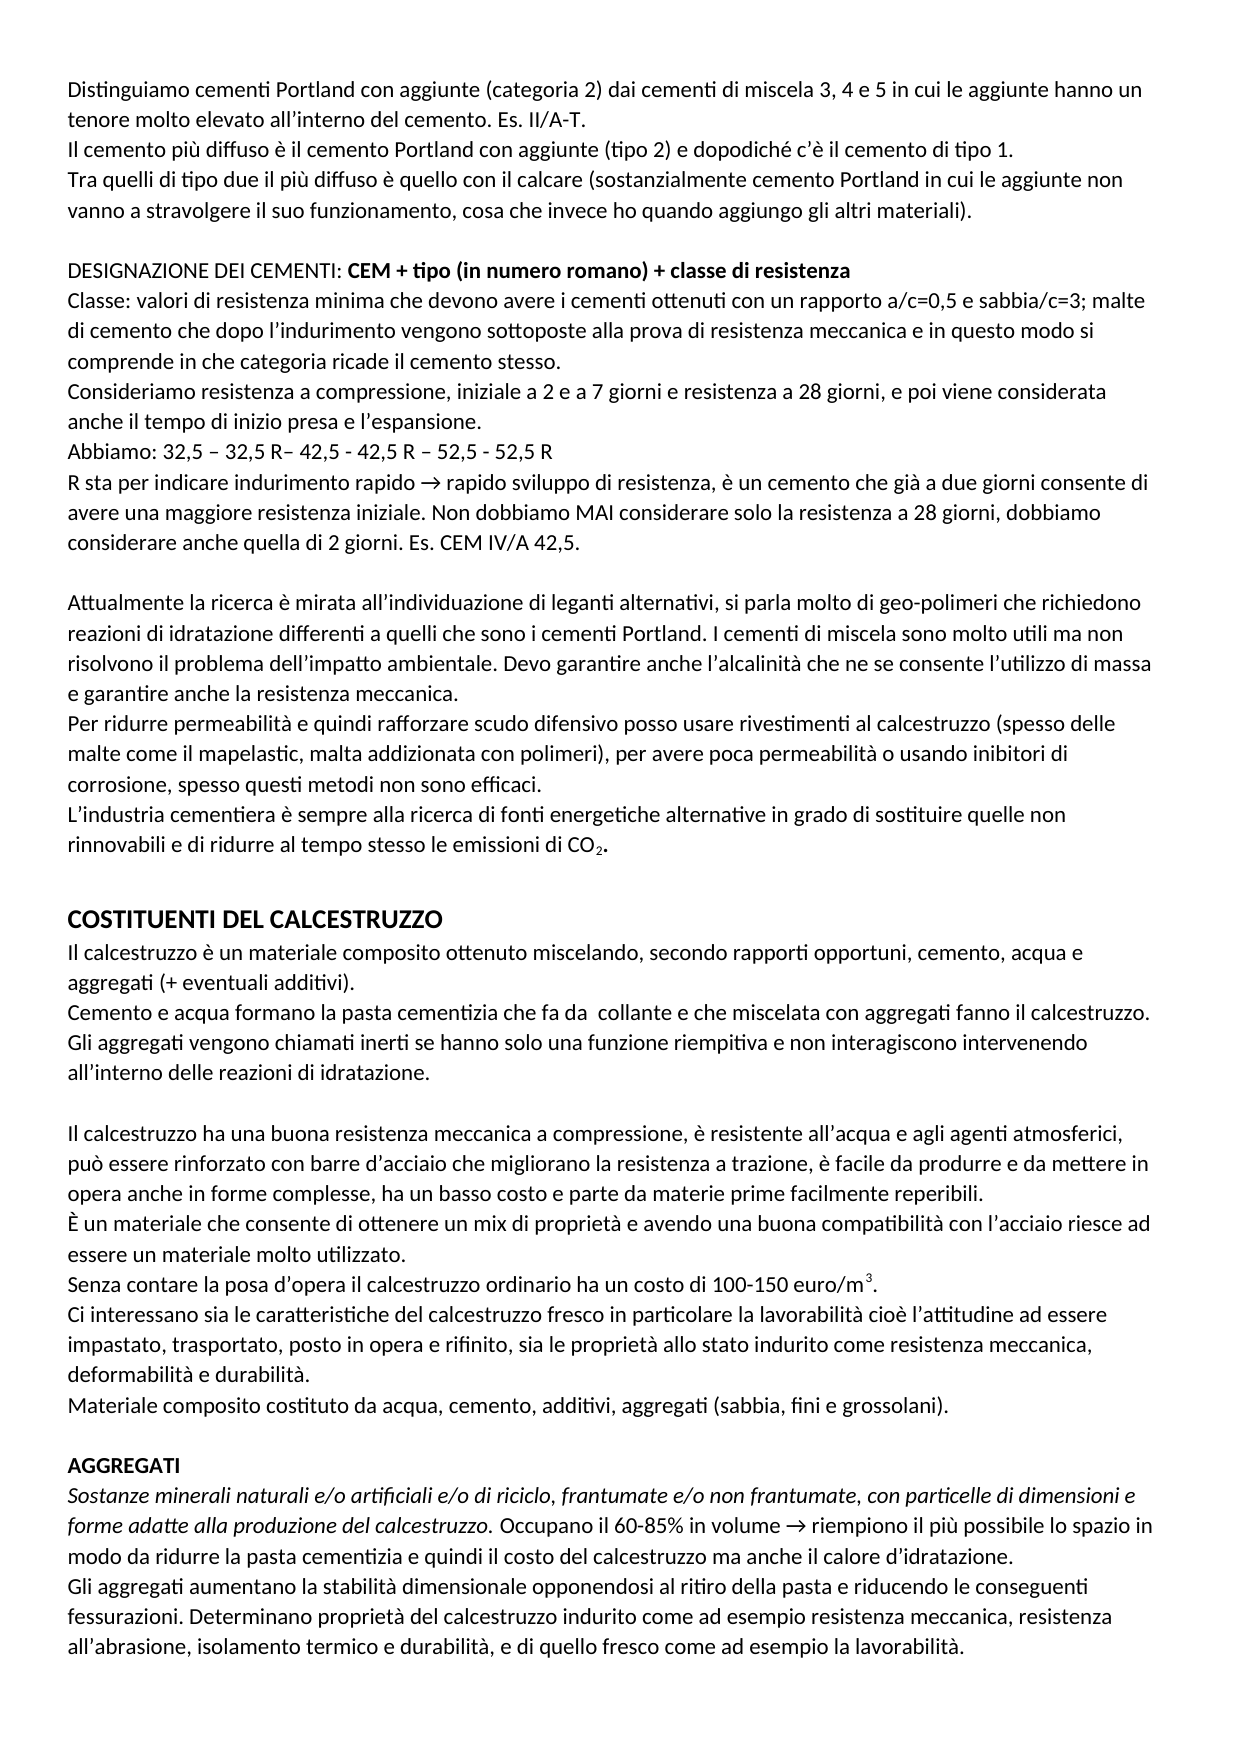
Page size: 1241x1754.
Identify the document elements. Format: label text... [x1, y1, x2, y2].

text Distinguiamo cementi Portland con aggiunte (categoria 2) dai cementi di miscela 3, 4 e 5 in cui le aggiunte hanno un tenore molto elevato all’interno del cemento. Es. II/A-T. Il cemento più diffuso è il cemento Portland con aggiunte (tipo 2) e dopodiché c’è il cemento di tipo 1. Tra quelli di tipo due il più diffuso è quello con il calcare (sostanzialmente cemento Portland in cui le aggiunte non vanno a stravolgere il suo funzionamento, cosa che invece ho quando aggiungo gli altri materiali). DESIGNAZIONE DEI CEMENTI: CEM + tipo (in numero romano) + classe di resistenza Classe: valori di resistenza minima che devono avere i cementi ottenuti con un rapporto a/c=0,5 e sabbia/c=3; malte di cemento che dopo l’indurimento vengono sottoposte alla prova di resistenza meccanica e in questo modo si comprende in che categoria ricade il cemento stesso. Consideriamo resistenza a compressione, iniziale a 2 e a 7 giorni e resistenza a 28 giorni, e poi viene considerata anche il tempo di inizio presa e l’espansione. Abbiamo: 32,5 – 32,5 R– 42,5 - 42,5 R – 52,5 - 52,5 R R sta per indicare indurimento rapido → rapido sviluppo di resistenza, è un cemento che già a due giorni consente di avere una maggiore resistenza iniziale. Non dobbiamo MAI considerare solo la resistenza a 28 giorni, dobbiamo considerare anche quella di 2 giorni. Es. CEM IV/A 42,5. Attualmente la ricerca è mirata all’individuazione di leganti alternativi, si parla molto di geo-polimeri che richiedono reazioni di idratazione differenti a quelli che sono i cementi Portland. I cementi di miscela sono molto utili ma non risolvono il problema dell’impatto ambientale. Devo garantire anche l’alcalinità che ne se consente l’utilizzo di massa e garantire anche la resistenza meccanica. Per ridurre permeabilità e quindi rafforzare scudo difensivo posso usare rivestimenti al calcestruzzo (spesso delle malte come il mapelastic, malta addizionata con polimeri), per avere poca permeabilità o usando inibitori di corrosione, spesso questi metodi non sono efficaci. L’industria cementiera è sempre alla ricerca di fonti energetiche alternative in grado di sostituire quelle non rinnovabili e di ridurre al tempo stesso le emissioni di CO2. [67, 75, 1165, 888]
text COSTITUENTI DEL CALCESTRUZZO Il calcestruzzo è un materiale composito ottenuto miscelando, secondo rapporti opportuni, cemento, acqua e aggregati (+ eventuali additivi). Cemento e acqua formano la pasta cementizia che fa da collante e che miscelata con aggregati fanno il calcestruzzo. Gli aggregati vengono chiamati inerti se hanno solo una funzione riempitiva e non interagiscono intervenendo all’interno delle reazioni di idratazione. Il calcestruzzo ha una buona resistenza meccanica a compressione, è resistente all’acqua e agli agenti atmosferici, può essere rinforzato con barre d’acciaio che migliorano la resistenza a trazione, è facile da produrre e da mettere in opera anche in forme complesse, ha un basso costo e parte da materie prime facilmente reperibili. È un materiale che consente di ottenere un mix di proprietà e avendo una buona compatibilità con l’acciaio riesce ad essere un materiale molto utilizzato. Senza contare la posa d’opera il calcestruzzo ordinario ha un costo di 100-150 euro/m3. Ci interessano sia le caratteristiche del calcestruzzo fresco in particolare la lavorabilità cioè l’attitudine ad essere impastato, trasportato, posto in opera e rifinito, sia le proprietà allo stato indurito come resistenza meccanica, deformabilità e durabilità. Materiale composito costituto da acqua, cemento, additivi, aggregati (sabbia, fini e grossolani). AGGREGATI Sostanze minerali naturali e/o artificiali e/o di riciclo, frantumate e/o non frantumate, con particelle di dimensioni e forme adatte alla produzione del calcestruzzo. Occupano il 60-85% in volume → riempiono il più possibile lo spazio in modo da ridurre la pasta cementizia e quindi il costo del calcestruzzo ma anche il calore d’idratazione. Gli aggregati aumentano la stabilità dimensionale opponendosi al ritiro della pasta e riducendo le conseguenti fessurazioni. Determinano proprietà del calcestruzzo indurito come ad esempio resistenza meccanica, resistenza all’abrasione, isolamento termico e durabilità, e di quello fresco come ad esempio la lavorabilità. [67, 902, 1165, 1661]
